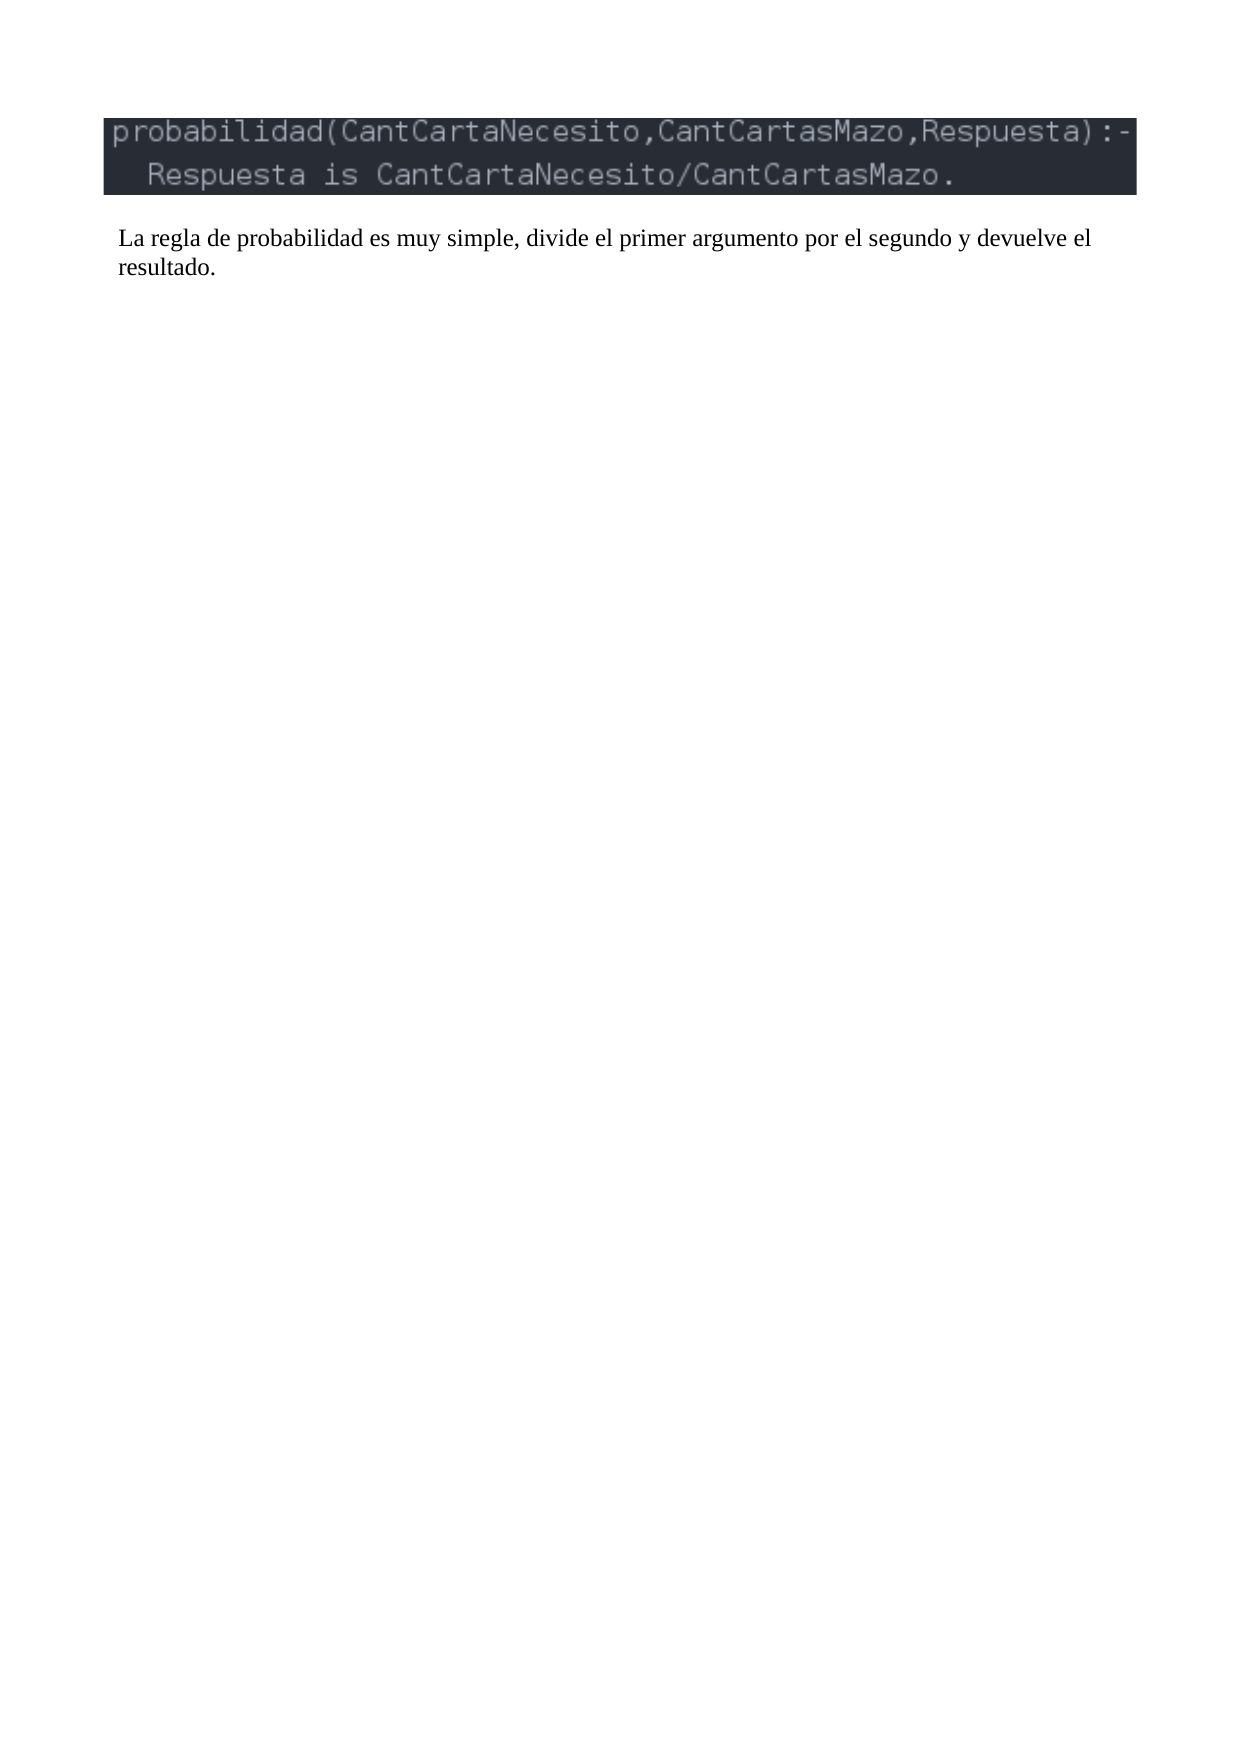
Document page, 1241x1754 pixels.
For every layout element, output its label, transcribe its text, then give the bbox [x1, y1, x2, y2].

picture [103, 118, 1137, 195]
text La regla de probabilidad es muy simple, divide el primer argumento por el segundo y devuelve el resultado. [118, 223, 1122, 281]
